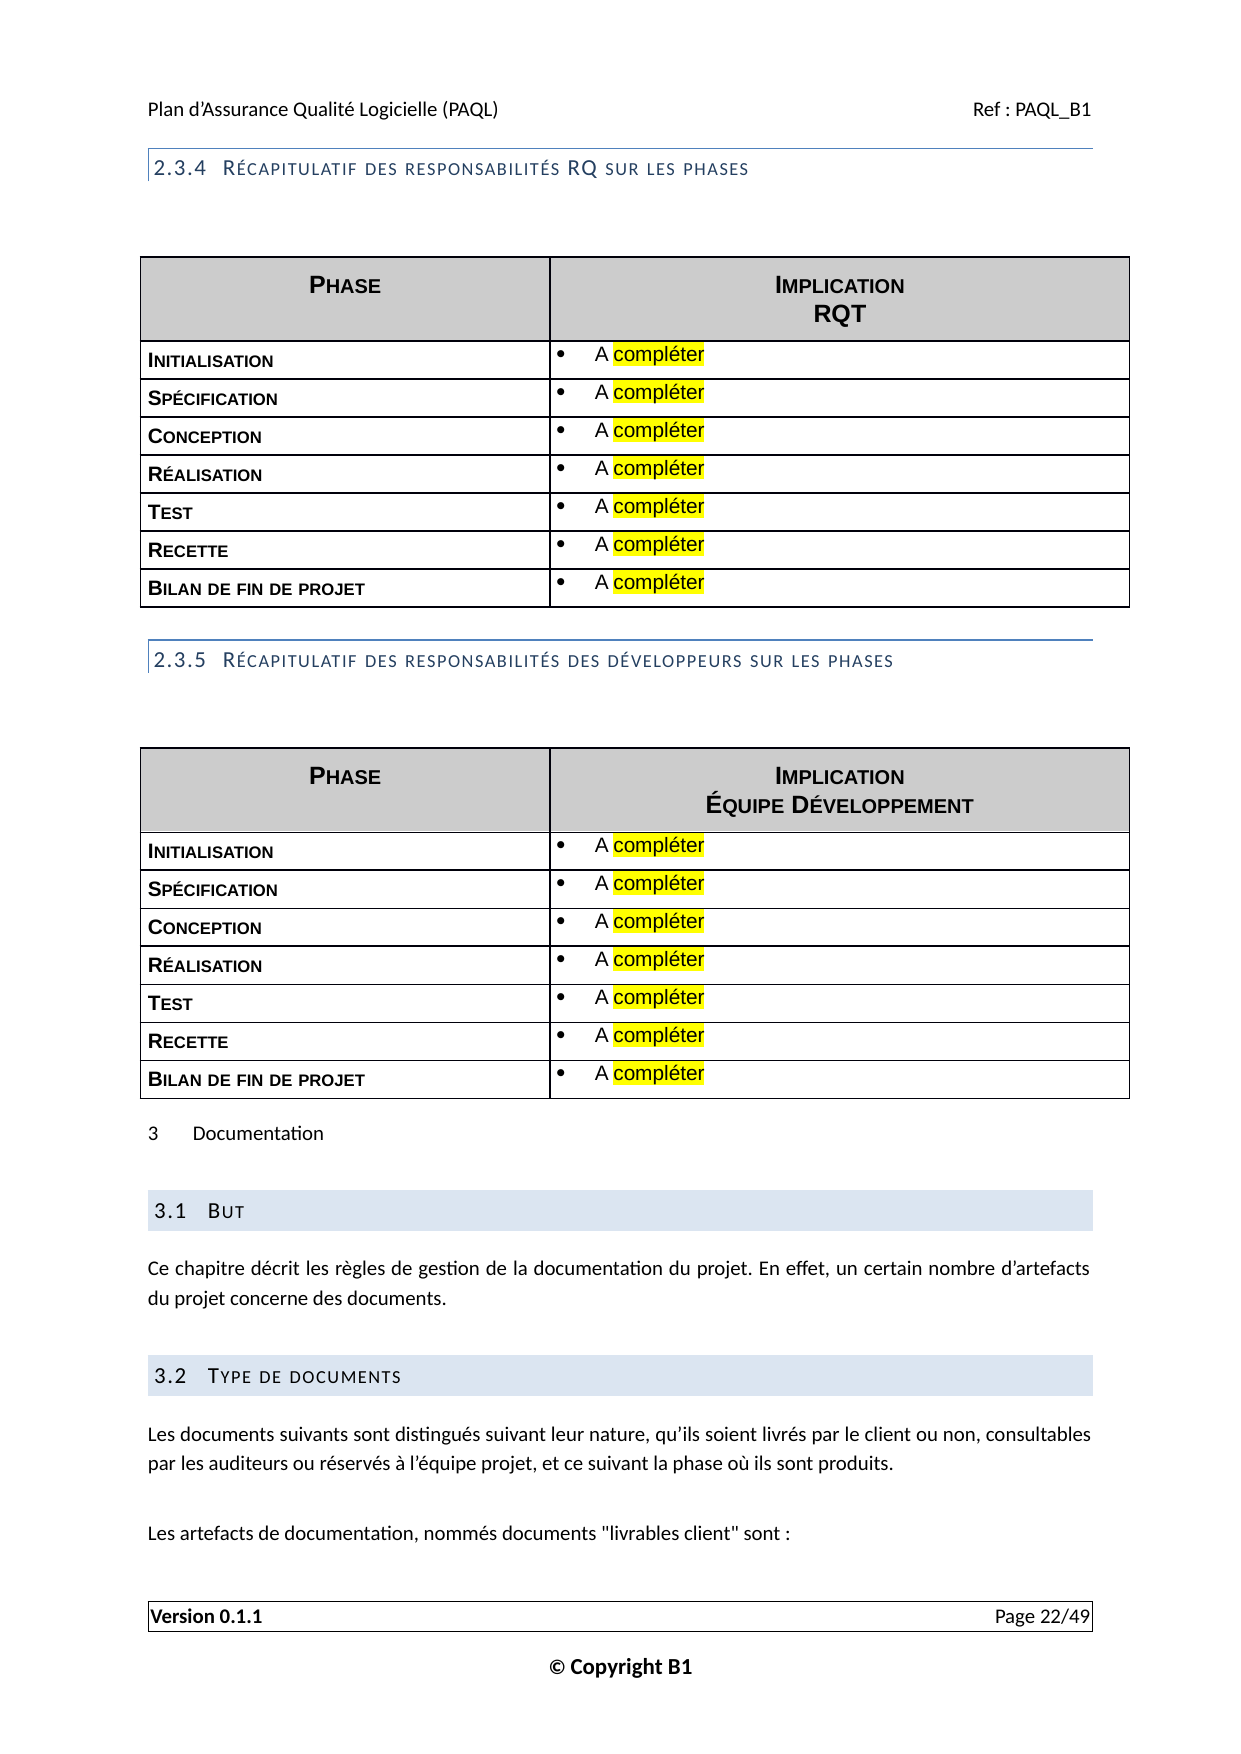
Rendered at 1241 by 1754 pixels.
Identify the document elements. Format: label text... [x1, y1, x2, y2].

table_cell A compléter [551, 909, 1129, 945]
table_header Phase [141, 258, 549, 340]
text Ce chapitre décrit les règles de gestion de la documentation du projet. En effet, un certain nombre d’artefacts du projet concerne des documents. [148, 1256, 1093, 1310]
list Récapitulatif des responsabilités des développeurs sur les phases [149, 641, 1093, 673]
text Les documents suivants sont distingués suivant leur nature, qu’ils soient livrés par le client ou non, consultables par les auditeurs ou réservés à l’équipe projet, et ce suivant la phase où ils sont produits. [148, 1421, 1093, 1475]
table_cell Initialisation [141, 833, 549, 869]
table_cell A compléter [551, 532, 1129, 568]
table_header Implication RQT [551, 258, 1129, 340]
table_cell A compléter [551, 418, 1129, 454]
table_cell Test [141, 985, 549, 1021]
table_cell Conception [141, 909, 549, 945]
table_header Phase [141, 749, 549, 831]
table_cell Spécification [141, 380, 549, 416]
table_cell Réalisation [141, 947, 549, 983]
table_cell Conception [141, 418, 549, 454]
table_cell A compléter [551, 1061, 1129, 1097]
table_header Implication Équipe Développement [551, 749, 1129, 831]
text Les artefacts de documentation, nommés documents "livrables client" sont : [148, 1520, 1093, 1546]
table_cell A compléter [551, 947, 1129, 983]
table_cell A compléter [551, 985, 1129, 1021]
table_cell Réalisation [141, 456, 549, 492]
table_cell Spécification [141, 871, 549, 907]
table_cell A compléter [551, 871, 1129, 907]
table_cell A compléter [551, 1023, 1129, 1059]
table_cell A compléter [551, 342, 1129, 378]
table_cell A compléter [551, 380, 1129, 416]
table_cell Test [141, 494, 549, 530]
list Récapitulatif des responsabilités RQ sur les phases [149, 149, 1093, 181]
table_cell Initialisation [141, 342, 549, 378]
table_cell Bilan de fin de projet [141, 1061, 549, 1097]
table_cell Recette [141, 532, 549, 568]
list Type de documents [154, 1362, 1086, 1390]
table_cell A compléter [551, 570, 1129, 606]
table_cell A compléter [551, 456, 1129, 492]
list Documentation [148, 1120, 1093, 1145]
list But [154, 1197, 1086, 1224]
table_cell Recette [141, 1023, 549, 1059]
table_cell Bilan de fin de projet [141, 570, 549, 606]
table_cell A compléter [551, 833, 1129, 869]
table_cell A compléter [551, 494, 1129, 530]
